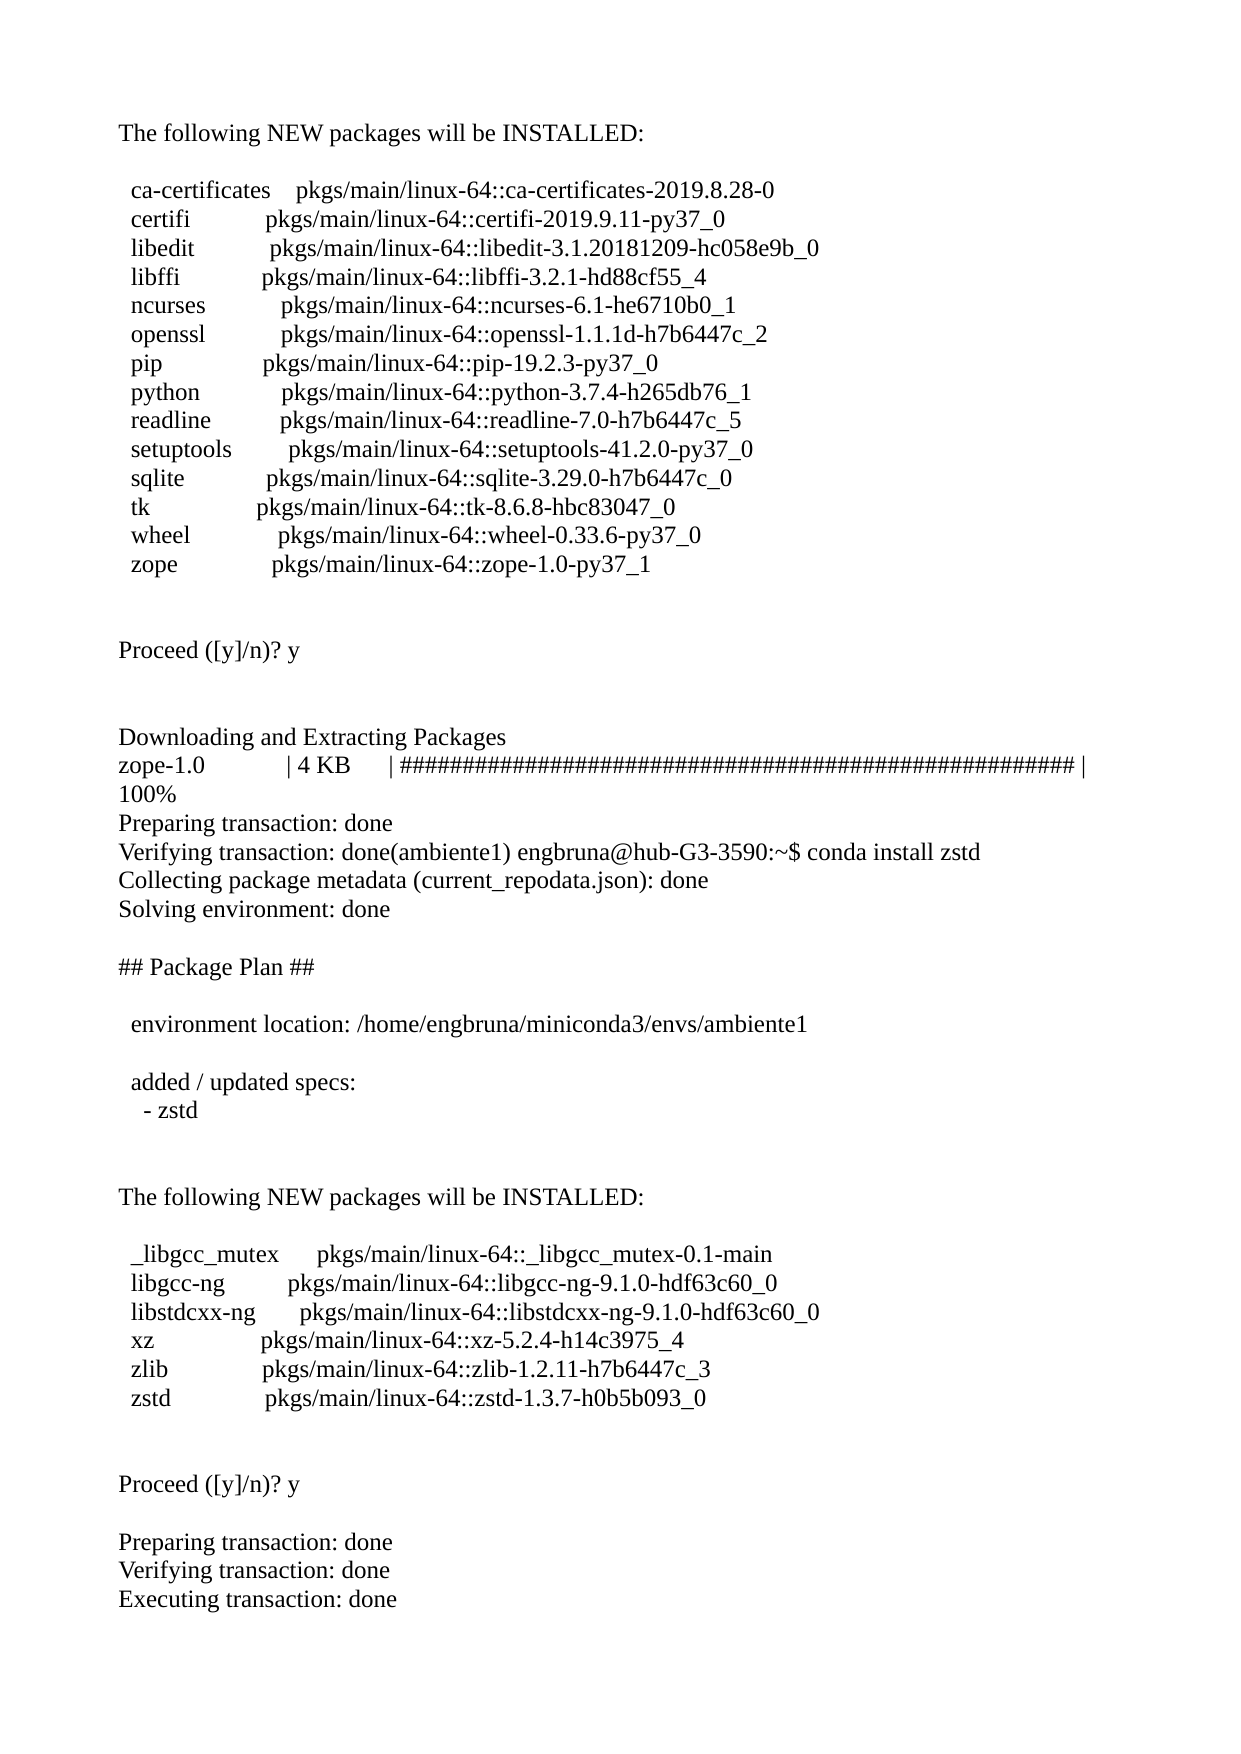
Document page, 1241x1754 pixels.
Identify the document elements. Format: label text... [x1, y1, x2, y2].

text zope-1.0 | 4 KB | ###################################################### | 100% [118, 751, 1122, 808]
text readline pkgs/main/linux-64::readline-7.0-h7b6447c_5 [118, 406, 1122, 434]
text certifi pkgs/main/linux-64::certifi-2019.9.11-py37_0 [118, 204, 1122, 233]
text python pkgs/main/linux-64::python-3.7.4-h265db76_1 [118, 377, 1122, 406]
text ## Package Plan ## [118, 952, 1122, 981]
text libgcc-ng pkgs/main/linux-64::libgcc-ng-9.1.0-hdf63c60_0 [118, 1268, 1122, 1297]
text pip pkgs/main/linux-64::pip-19.2.3-py37_0 [118, 348, 1122, 377]
text zope pkgs/main/linux-64::zope-1.0-py37_1 [118, 549, 1122, 578]
text openssl pkgs/main/linux-64::openssl-1.1.1d-h7b6447c_2 [118, 319, 1122, 348]
text tk pkgs/main/linux-64::tk-8.6.8-hbc83047_0 [118, 492, 1122, 521]
text Solving environment: done [118, 894, 1122, 923]
text Downloading and Extracting Packages [118, 722, 1122, 751]
text Executing transaction: done [118, 1584, 1122, 1613]
text Collecting package metadata (current_repodata.json): done [118, 866, 1122, 894]
text Preparing transaction: done [118, 1527, 1122, 1556]
text added / updated specs: [118, 1067, 1122, 1096]
text zstd pkgs/main/linux-64::zstd-1.3.7-h0b5b093_0 [118, 1383, 1122, 1412]
text Preparing transaction: done [118, 808, 1122, 837]
text sqlite pkgs/main/linux-64::sqlite-3.29.0-h7b6447c_0 [118, 463, 1122, 492]
text The following NEW packages will be INSTALLED: [118, 1182, 1122, 1211]
text libedit pkgs/main/linux-64::libedit-3.1.20181209-hc058e9b_0 [118, 233, 1122, 262]
text libstdcxx-ng pkgs/main/linux-64::libstdcxx-ng-9.1.0-hdf63c60_0 [118, 1297, 1122, 1326]
text Verifying transaction: done(ambiente1) engbruna@hub-G3-3590:~$ conda install zstd [118, 837, 1122, 866]
text ca-certificates pkgs/main/linux-64::ca-certificates-2019.8.28-0 [118, 176, 1122, 204]
text The following NEW packages will be INSTALLED: [118, 118, 1122, 147]
text _libgcc_mutex pkgs/main/linux-64::_libgcc_mutex-0.1-main [118, 1239, 1122, 1268]
text environment location: /home/engbruna/miniconda3/envs/ambiente1 [118, 1009, 1122, 1038]
text Verifying transaction: done [118, 1556, 1122, 1584]
text setuptools pkgs/main/linux-64::setuptools-41.2.0-py37_0 [118, 434, 1122, 463]
text zlib pkgs/main/linux-64::zlib-1.2.11-h7b6447c_3 [118, 1354, 1122, 1383]
text Proceed ([y]/n)? y [118, 636, 1122, 664]
text libffi pkgs/main/linux-64::libffi-3.2.1-hd88cf55_4 [118, 262, 1122, 291]
text wheel pkgs/main/linux-64::wheel-0.33.6-py37_0 [118, 521, 1122, 549]
text - zstd [118, 1096, 1122, 1124]
text ncurses pkgs/main/linux-64::ncurses-6.1-he6710b0_1 [118, 291, 1122, 319]
text xz pkgs/main/linux-64::xz-5.2.4-h14c3975_4 [118, 1326, 1122, 1354]
text Proceed ([y]/n)? y [118, 1469, 1122, 1498]
